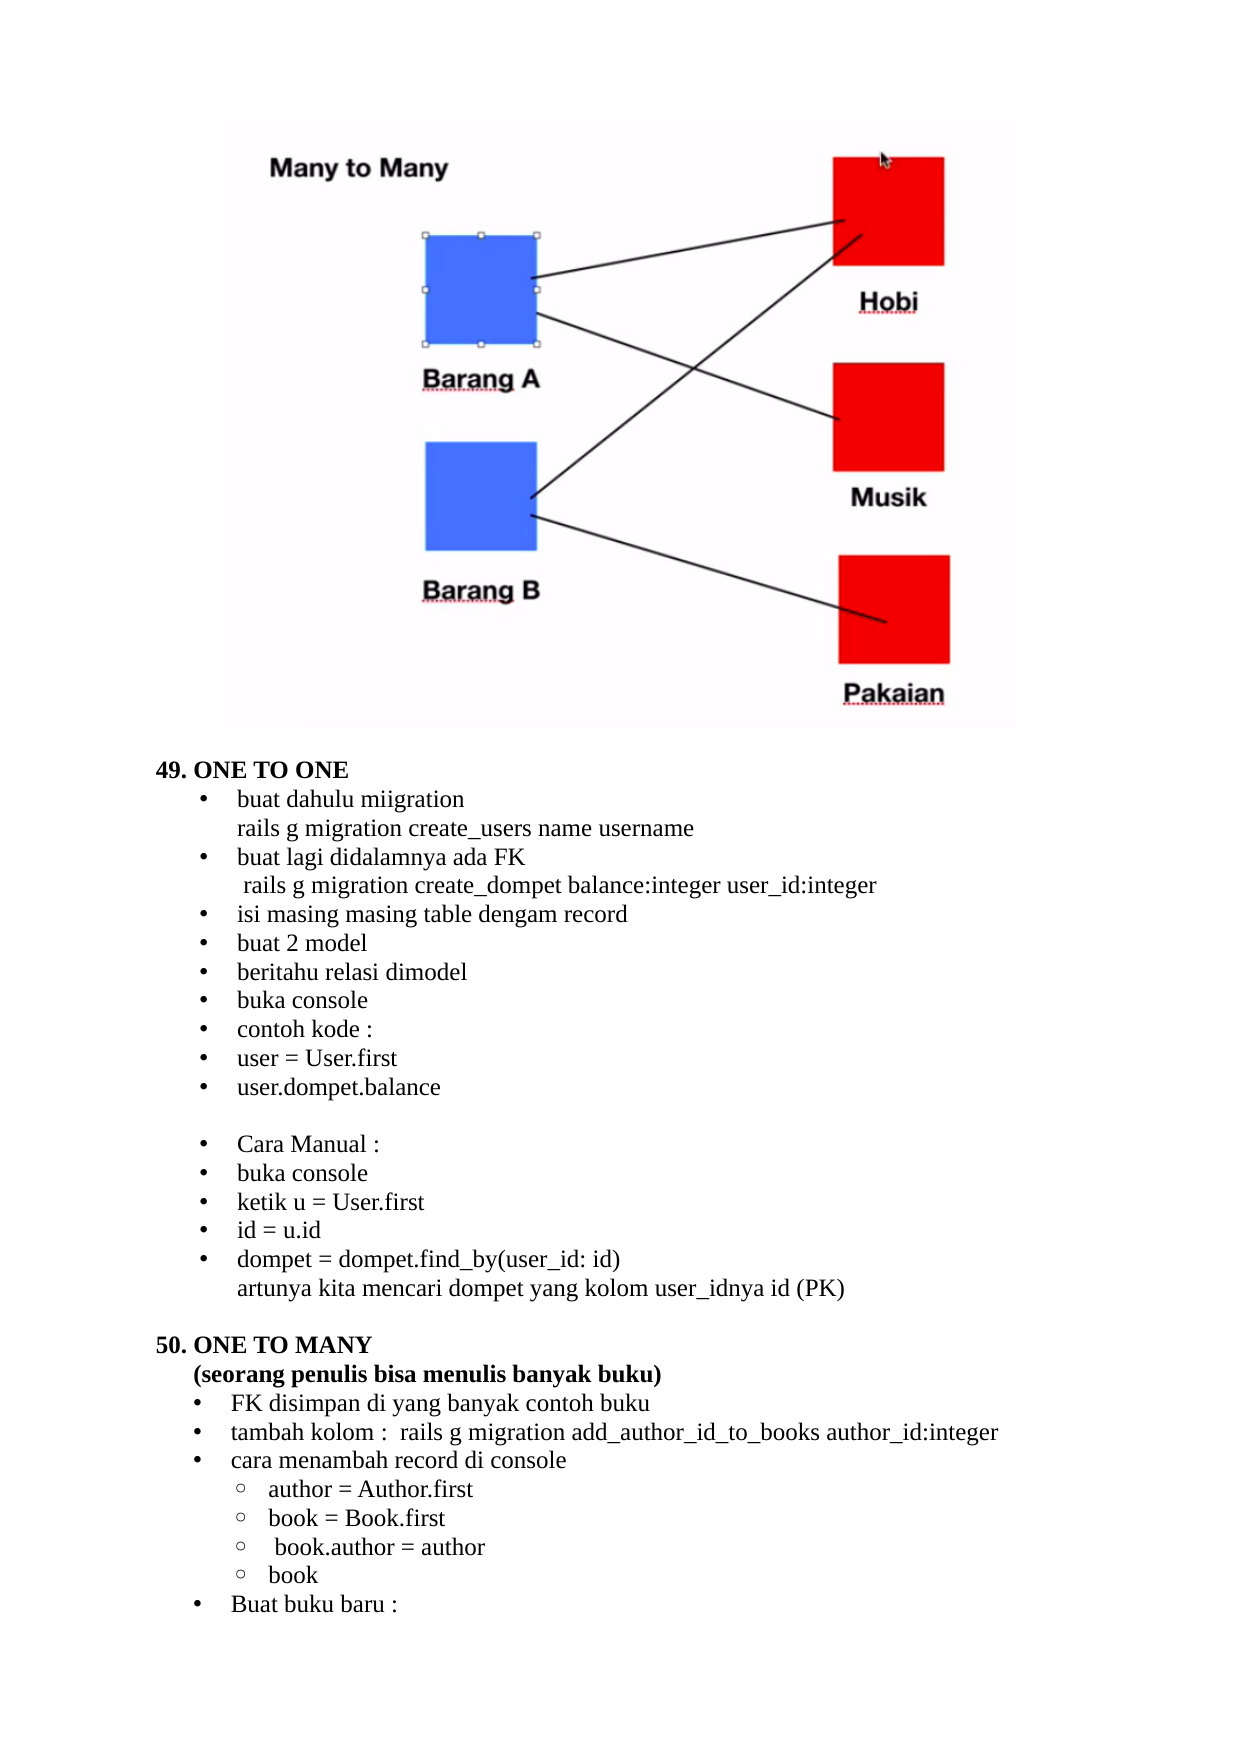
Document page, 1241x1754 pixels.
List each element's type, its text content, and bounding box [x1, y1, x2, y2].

list rails g migration create_dompet balance:integer user_id:integer [199, 870, 1122, 899]
list contoh kode : [199, 1014, 1122, 1043]
list cara menambah record di console [193, 1445, 1122, 1474]
list id = u.id [199, 1215, 1122, 1244]
list tambah kolom : rails g migration add_author_id_to_books author_id:integer [193, 1417, 1122, 1445]
list ONE TO MANY [156, 1330, 1122, 1359]
list dompet = dompet.find_by(user_id: id) [199, 1244, 1122, 1273]
list author = Author.first [231, 1474, 1122, 1503]
list book = Book.first [231, 1503, 1122, 1532]
list FK disimpan di yang banyak contoh buku [193, 1388, 1122, 1417]
list rails g migration create_users name username [199, 813, 1122, 842]
list beritahu relasi dimodel [199, 957, 1122, 985]
list book.author = author [231, 1532, 1122, 1560]
list book [231, 1560, 1122, 1589]
picture [223, 118, 1017, 727]
list ONE TO ONE [156, 755, 1122, 784]
list ketik u = User.first [199, 1187, 1122, 1215]
list Cara Manual : [199, 1129, 1122, 1158]
list Buat buku baru : [193, 1589, 1122, 1618]
list artunya kita mencari dompet yang kolom user_idnya id (PK) [199, 1273, 1122, 1302]
list user.dompet.balance [199, 1072, 1122, 1100]
list buat 2 model [199, 928, 1122, 957]
list buat dahulu miigration [199, 784, 1122, 813]
list buka console [199, 1158, 1122, 1187]
list buat lagi didalamnya ada FK [199, 842, 1122, 870]
list buka console [199, 985, 1122, 1014]
list (seorang penulis bisa menulis banyak buku) [156, 1359, 1122, 1388]
list user = User.first [199, 1043, 1122, 1072]
list isi masing masing table dengam record [199, 899, 1122, 928]
